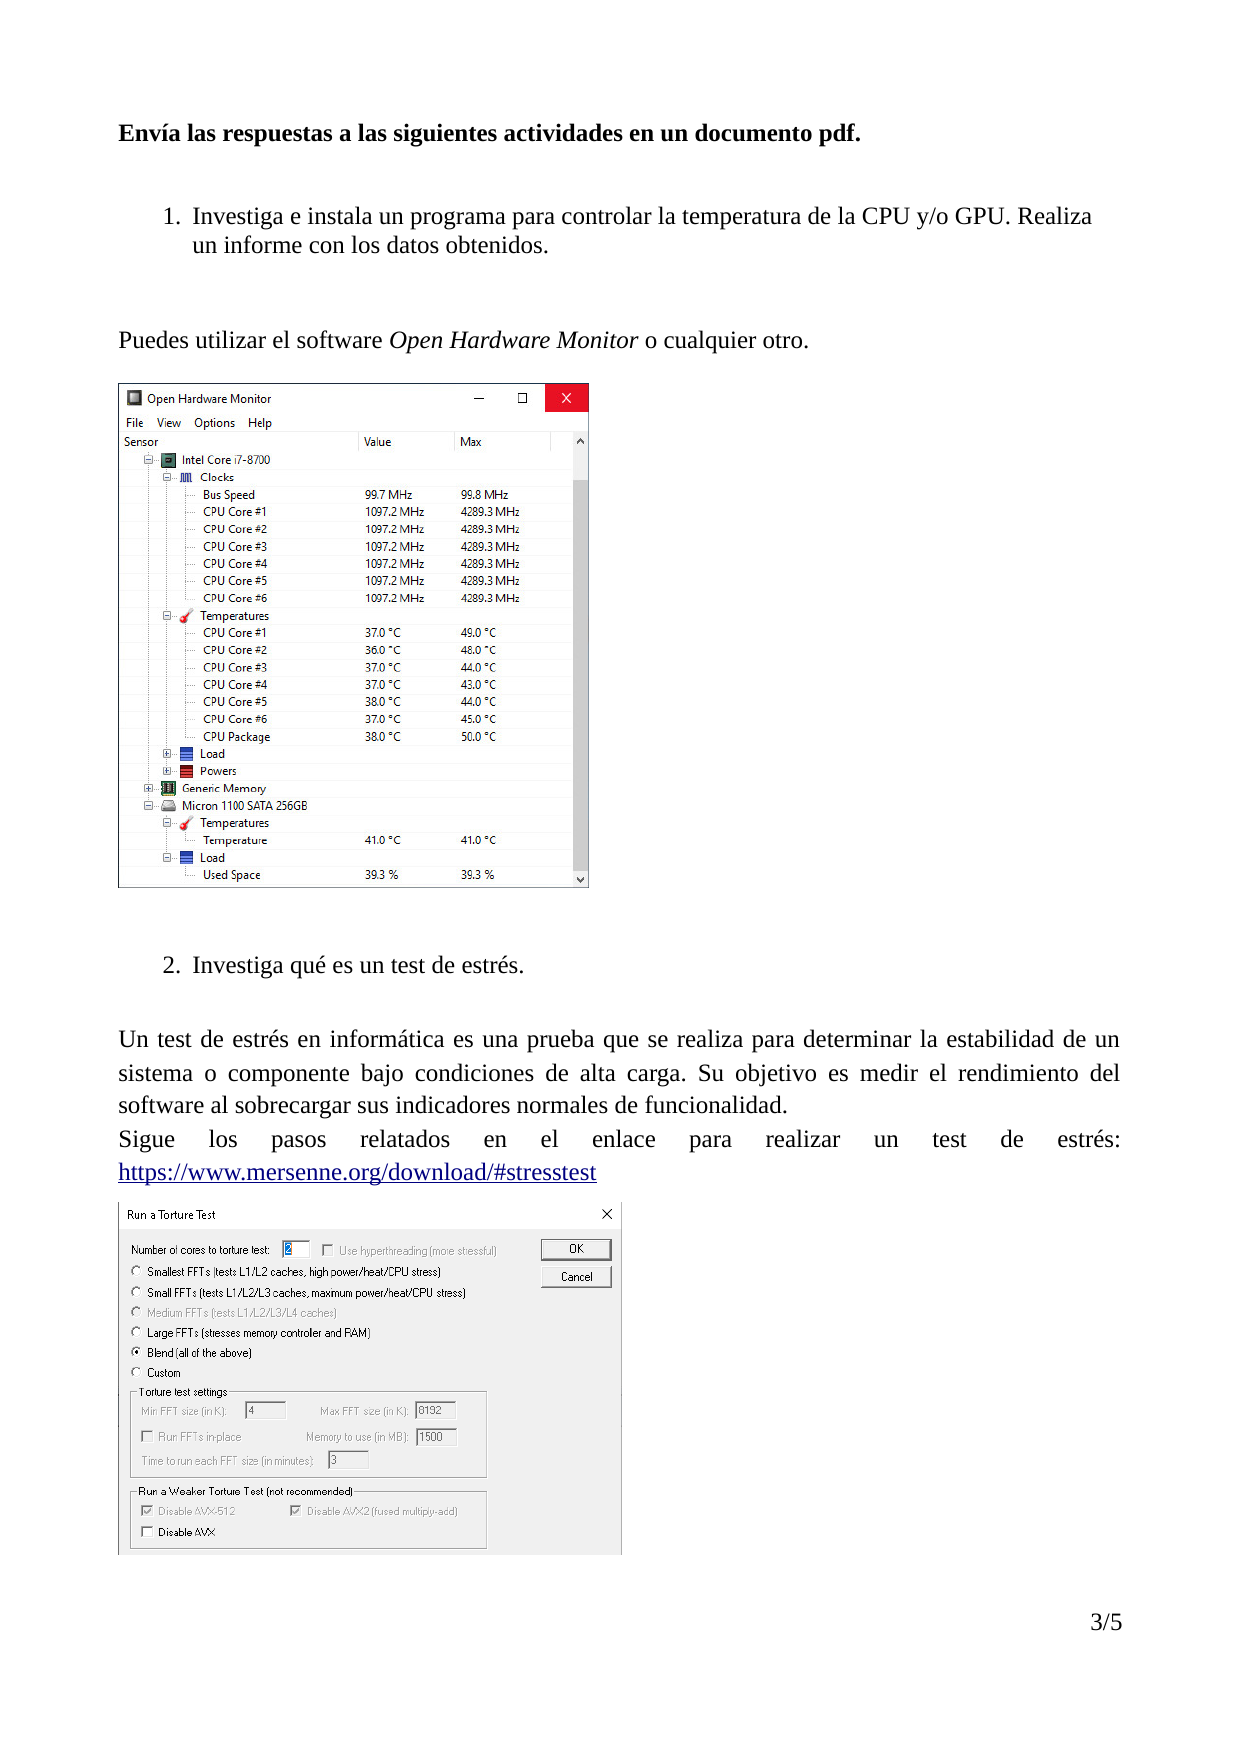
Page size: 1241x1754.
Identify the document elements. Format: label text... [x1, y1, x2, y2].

picture [118, 383, 589, 888]
subtitle Investiga qué es un test de estrés. [162, 950, 1122, 979]
text Un test de estrés en informática es una prueba que se realiza para determinar la estabilidad de un sistema o componente bajo condiciones de alta carga. Su objetivo es medir el rendimiento del software al sobrecargar sus indicadores normales de funcionalidad. [118, 1024, 1122, 1119]
subtitle Investiga e instala un programa para controlar la temperatura de la CPU y/o GPU. Realiza un informe con los datos obtenidos. [162, 201, 1122, 259]
text Sigue los pasos relatados en el enlace para realizar un test de estrés: https://www.mersenne.org/download/#stresstest [118, 1124, 1122, 1185]
subtitle Puedes utilizar el software Open Hardware Monitor o cualquier otro. [118, 325, 1122, 354]
text Envía las respuestas a las siguientes actividades en un documento pdf. [118, 118, 1122, 147]
picture [118, 1202, 622, 1555]
